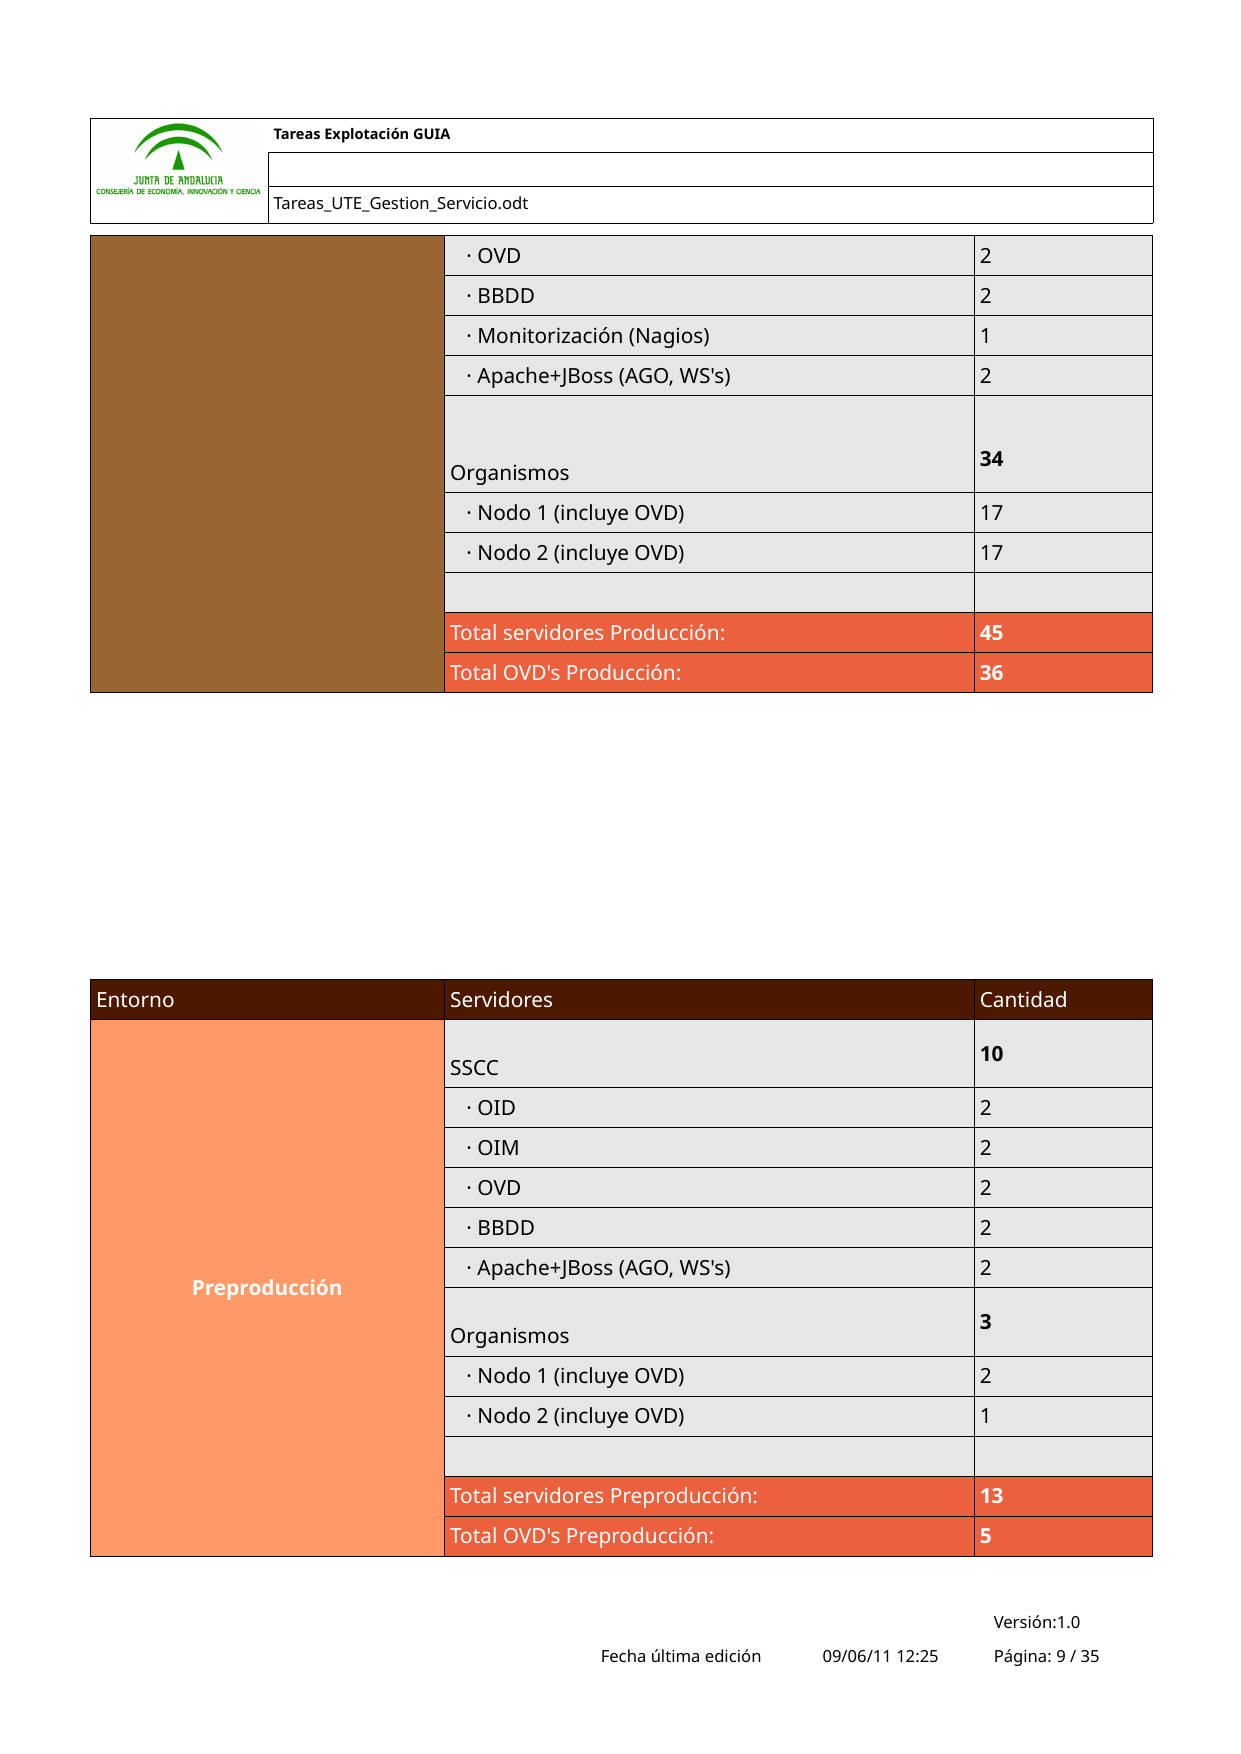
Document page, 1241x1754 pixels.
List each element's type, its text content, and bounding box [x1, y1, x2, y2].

table_cell Organismos [445, 1288, 974, 1356]
table_cell 2 [975, 1128, 1152, 1167]
table_cell Total servidores Producción: [445, 613, 974, 652]
table_cell · Monitorización (Nagios) [445, 316, 974, 355]
table_cell 1 [975, 316, 1152, 355]
table_cell [91, 236, 444, 692]
table_cell 3 [975, 1288, 1152, 1356]
table_cell 17 [975, 533, 1152, 572]
table_cell · Nodo 1 (incluye OVD) [445, 1357, 974, 1396]
table_cell Preproducción [91, 1020, 444, 1556]
table_cell · Nodo 2 (incluye OVD) [445, 533, 974, 572]
table_cell 2 [975, 1168, 1152, 1207]
table_header Servidores [445, 980, 974, 1019]
table_cell 2 [975, 1248, 1152, 1287]
table_cell 13 [975, 1477, 1152, 1516]
table_cell · OIM [445, 1128, 974, 1167]
table_cell [445, 1437, 974, 1476]
table_cell · Apache+JBoss (AGO, WS's) [445, 1248, 974, 1287]
table_cell Organismos [445, 396, 974, 492]
table_cell [975, 573, 1152, 612]
table_cell 1 [975, 1397, 1152, 1436]
table_cell 45 [975, 613, 1152, 652]
table_cell 17 [975, 493, 1152, 532]
table_cell 2 [975, 236, 1152, 275]
table_cell [445, 573, 974, 612]
table_cell 2 [975, 276, 1152, 315]
table_cell · Nodo 2 (incluye OVD) [445, 1397, 974, 1436]
table_cell Total OVD's Producción: [445, 653, 974, 692]
table_header Entorno [91, 980, 444, 1019]
table_cell 2 [975, 1208, 1152, 1247]
table_cell 2 [975, 356, 1152, 395]
table_cell · OID [445, 1088, 974, 1127]
table_cell · Nodo 1 (incluye OVD) [445, 493, 974, 532]
table_cell 34 [975, 396, 1152, 492]
table_cell · BBDD [445, 276, 974, 315]
table_cell Total servidores Preproducción: [445, 1477, 974, 1516]
table_cell · OVD [445, 1168, 974, 1207]
table_cell 5 [975, 1517, 1152, 1556]
table_cell [975, 1437, 1152, 1476]
table_cell · Apache+JBoss (AGO, WS's) [445, 356, 974, 395]
table_cell SSCC [445, 1020, 974, 1087]
table_cell · BBDD [445, 1208, 974, 1247]
table_cell Total OVD's Preproducción: [445, 1517, 974, 1556]
table_cell · OVD [445, 236, 974, 275]
picture [95, 123, 262, 198]
table_cell 2 [975, 1088, 1152, 1127]
table_cell 10 [975, 1020, 1152, 1087]
table_header Cantidad [975, 980, 1152, 1019]
table_cell 36 [975, 653, 1152, 692]
table_cell 2 [975, 1357, 1152, 1396]
